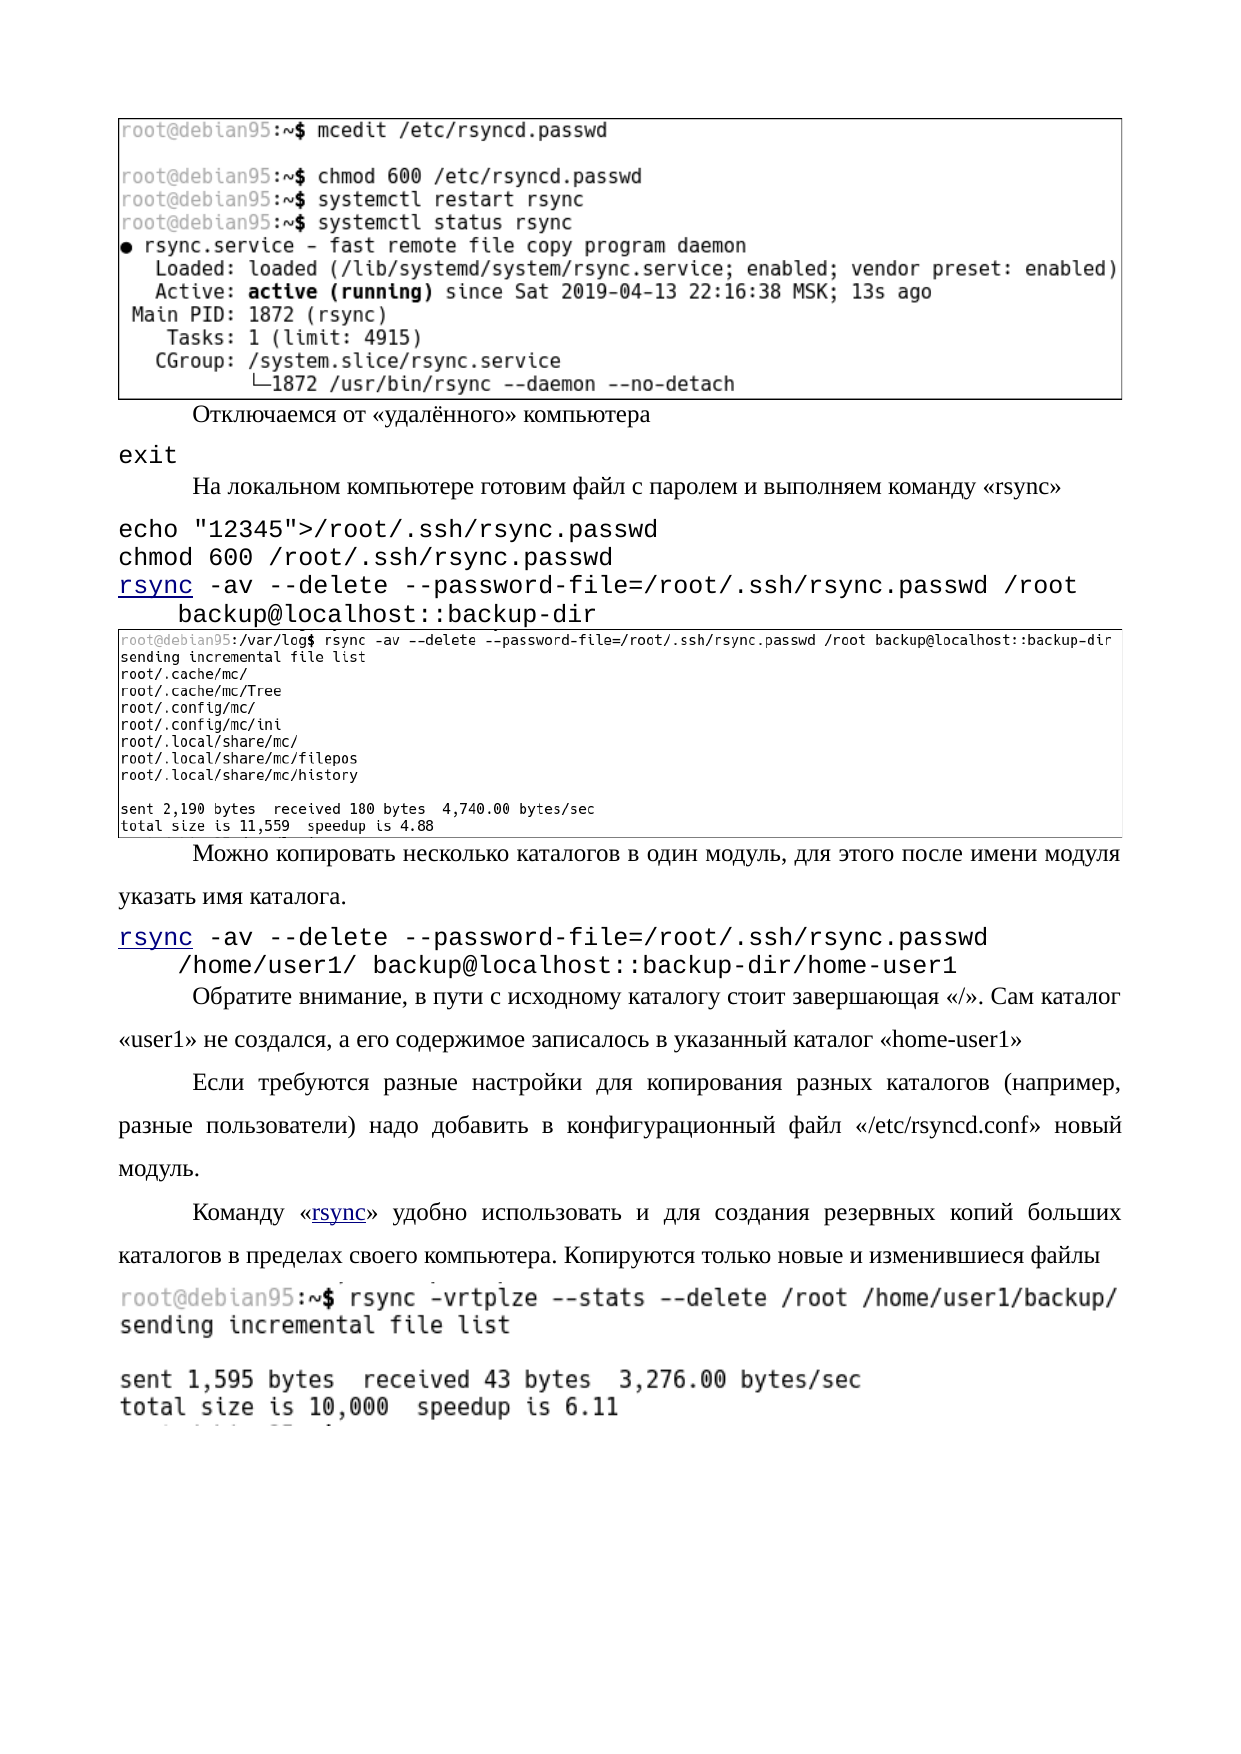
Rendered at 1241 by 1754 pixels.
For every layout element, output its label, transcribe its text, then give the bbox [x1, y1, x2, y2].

text Команду «rsync» удобно использовать и для создания резервных копий больших каталогов в пределах своего компьютера. Копируются только новые и изменившиеся файлы [118, 1197, 1122, 1268]
picture [118, 118, 1123, 400]
text Можно копировать несколько каталогов в один модуль, для этого после имени модуля указать имя каталога. [118, 838, 1122, 910]
text exit [118, 442, 1122, 471]
text Если требуются разные настройки для копирования разных каталогов (например, разные пользователи) надо добавить в конфигурационный файл «/etc/rsyncd.conf» новый модуль. [118, 1067, 1122, 1182]
text Обратите внимание, в пути с исходному каталогу стоит завершающая «/». Сам каталог «user1» не создался, а его содержимое записалось в указанный каталог «home-user1» [118, 981, 1122, 1053]
text Отключаемся от «удалённого» компьютера [118, 400, 1122, 428]
picture [118, 629, 1123, 838]
text echo "12345">/root/.ssh/rsync.passwd [118, 514, 1122, 545]
text rsync -av --delete --password-file=/root/.ssh/rsync.passwd /home/user1/ backup@localhost::backup-dir/home-user1 [118, 924, 1122, 981]
text На локальном компьютере готовим файл с паролем и выполняем команду «rsync» [118, 471, 1122, 499]
text chmod 600 /root/.ssh/rsync.passwd [118, 545, 1122, 573]
picture [118, 1282, 1123, 1426]
text rsync -av --delete --password-file=/root/.ssh/rsync.passwd /root backup@localhost::backup-dir [118, 573, 1122, 629]
